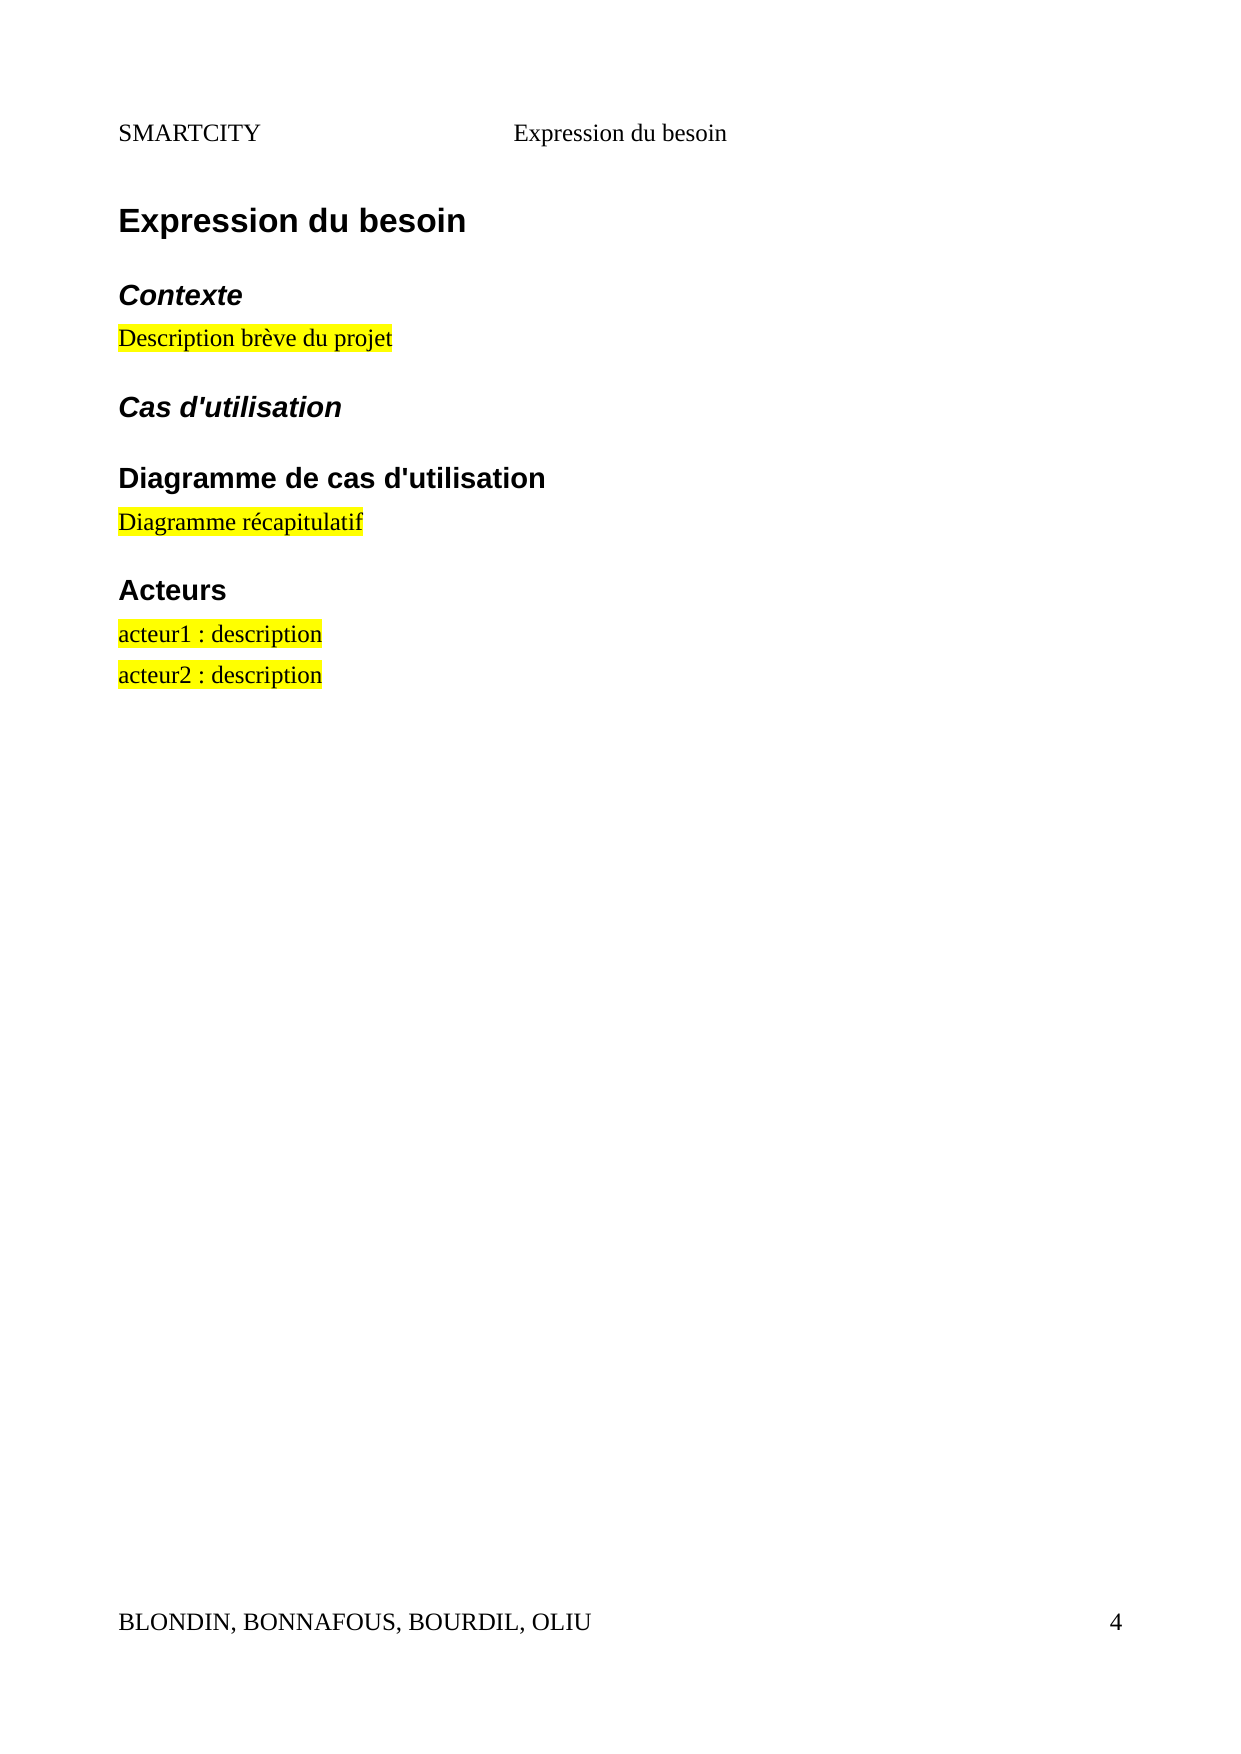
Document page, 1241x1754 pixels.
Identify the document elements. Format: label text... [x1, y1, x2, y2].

text Diagramme récapitulatif [118, 507, 1122, 536]
subtitle Diagramme de cas d'utilisation [118, 461, 1122, 494]
subtitle Cas d'utilisation [118, 390, 1122, 423]
subtitle Contexte [118, 277, 1122, 311]
text Description brève du projet [118, 323, 1122, 352]
text acteur1 : description [118, 619, 1122, 648]
subtitle Acteurs [118, 573, 1122, 607]
subtitle Expression du besoin [118, 201, 1122, 240]
text acteur2 : description [118, 660, 1122, 689]
